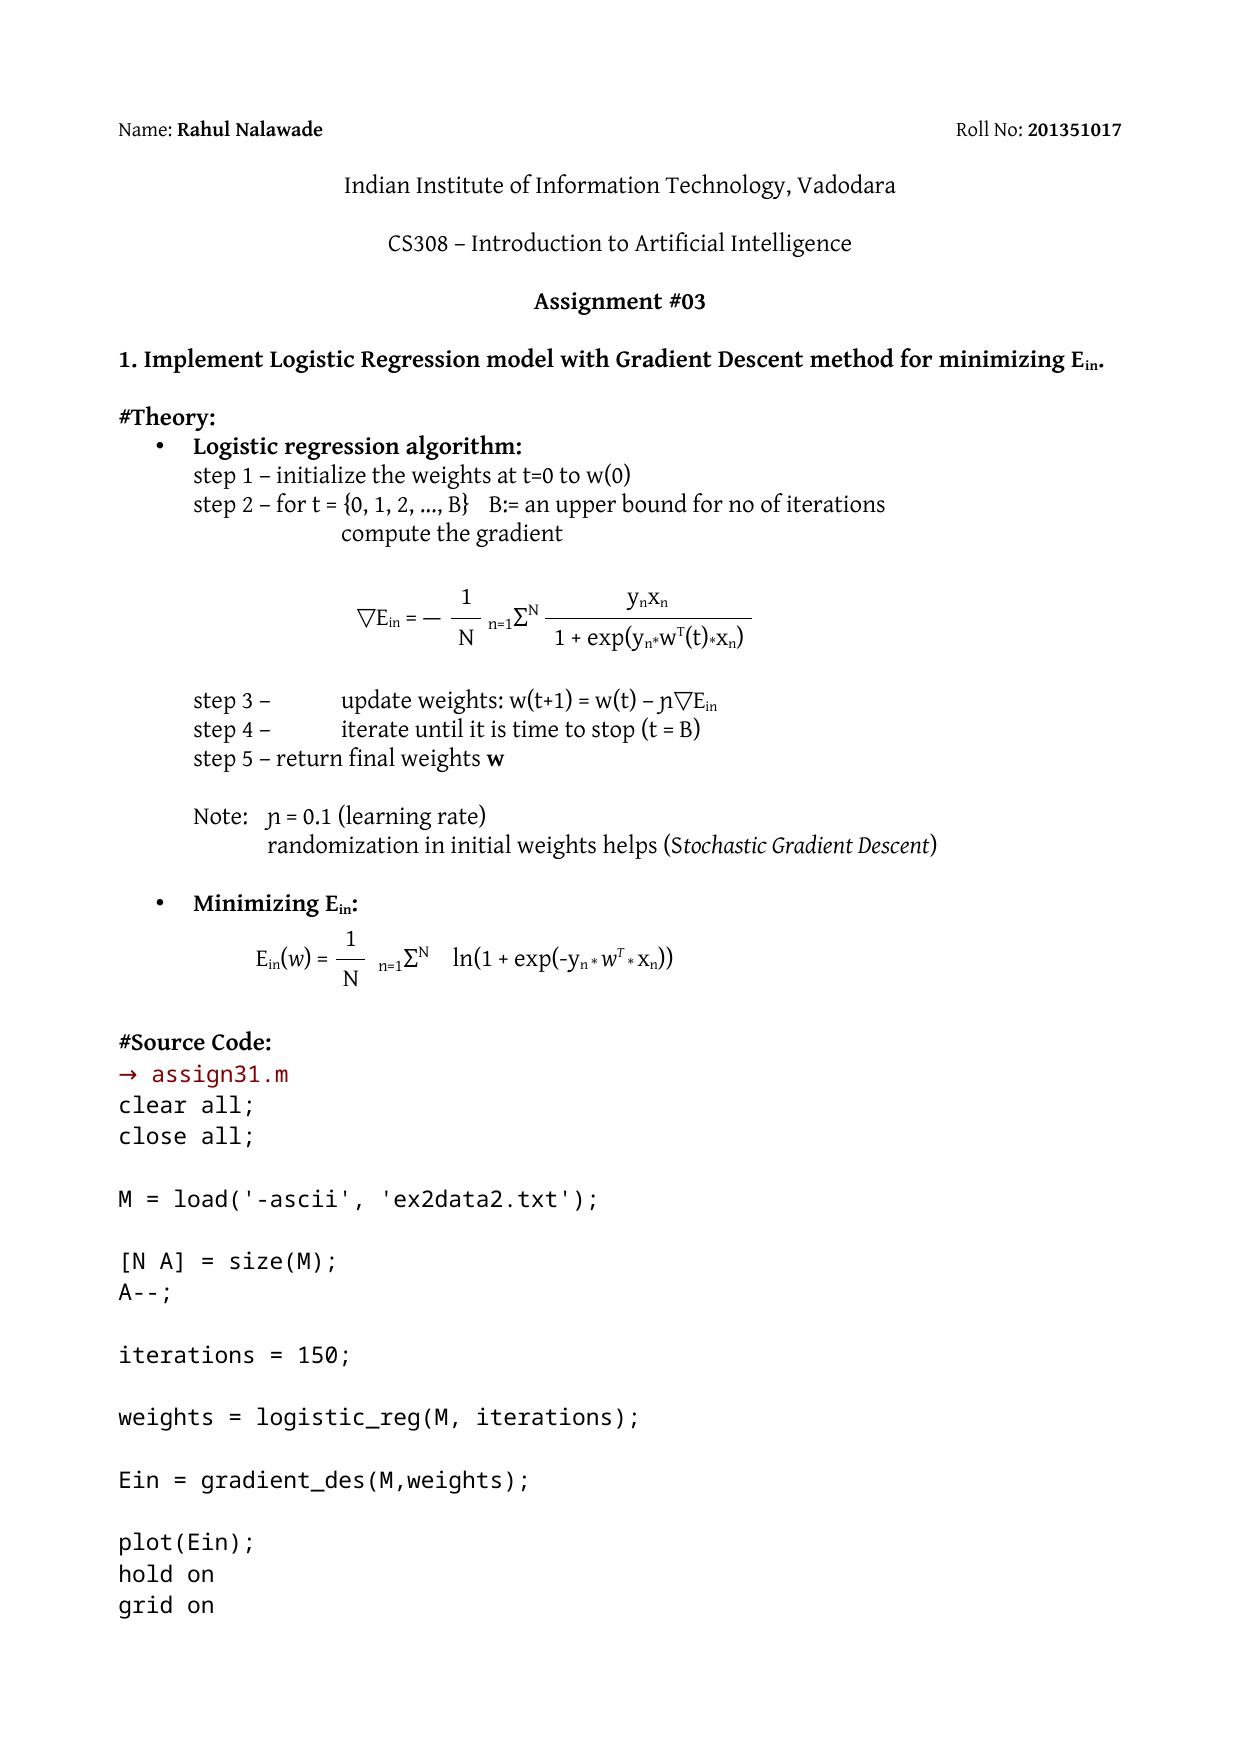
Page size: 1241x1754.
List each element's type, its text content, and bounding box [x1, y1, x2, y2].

text #Theory: [118, 403, 1122, 432]
text Indian Institute of Information Technology, Vadodara [118, 172, 1122, 201]
text CS308 – Introduction to Artificial Intelligence [118, 230, 1122, 259]
table_cell N [336, 960, 365, 1000]
list step 2 – for t = {0, 1, 2, ..., B} B:= an upper bound for no of iterations compute the gradient [156, 490, 1122, 577]
text Ein = gradient_des(M,weights); [118, 1464, 1122, 1495]
text plot(Ein); [118, 1526, 1122, 1558]
text grid on [118, 1589, 1122, 1620]
text 1. Implement Logistic Regression model with Gradient Descent method for minimizing Ein. [118, 346, 1122, 374]
table_header n=1∑N [481, 577, 545, 658]
text → assign31.m [118, 1058, 1122, 1089]
table_cell N [451, 619, 481, 658]
text clear all; [118, 1089, 1122, 1120]
text hold on [118, 1558, 1122, 1589]
table_header ynxn [545, 577, 752, 618]
text weights = logistic_reg(M, iterations); [118, 1401, 1122, 1433]
text #Source Code: [118, 1029, 1122, 1058]
text Assignment #03 [118, 288, 1122, 317]
table_header ln(1 + exp(-yn * wT * xn)) [442, 919, 684, 1000]
table_header Ein(w) = [247, 919, 336, 1000]
text [N A] = size(M); [118, 1245, 1122, 1276]
list Minimizing Ein: [156, 890, 1122, 919]
text iterations = 150; [118, 1339, 1122, 1370]
text M = load('-ascii', 'ex2data2.txt'); [118, 1183, 1122, 1214]
table_cell 1 + exp(yn*wT(t)*xn) [545, 619, 752, 658]
table_header ▽Ein = — [351, 577, 451, 658]
text A--; [118, 1276, 1122, 1308]
text close all; [118, 1120, 1122, 1151]
list step 3 – update weights: w(t+1) = w(t) – ɲ▽Ein step 4 – iterate until it is time to stop (t = B) step 5 – return final weights w Note: ɲ = 0.1 (learning rate) randomization in initial weights helps (Stochastic Gradient Descent) [156, 658, 1122, 890]
table_header 1 [451, 577, 481, 618]
table_header n=1∑N [365, 919, 442, 1000]
table_header 1 [336, 919, 365, 959]
list Logistic regression algorithm: step 1 – initialize the weights at t=0 to w(0) [156, 432, 1122, 490]
